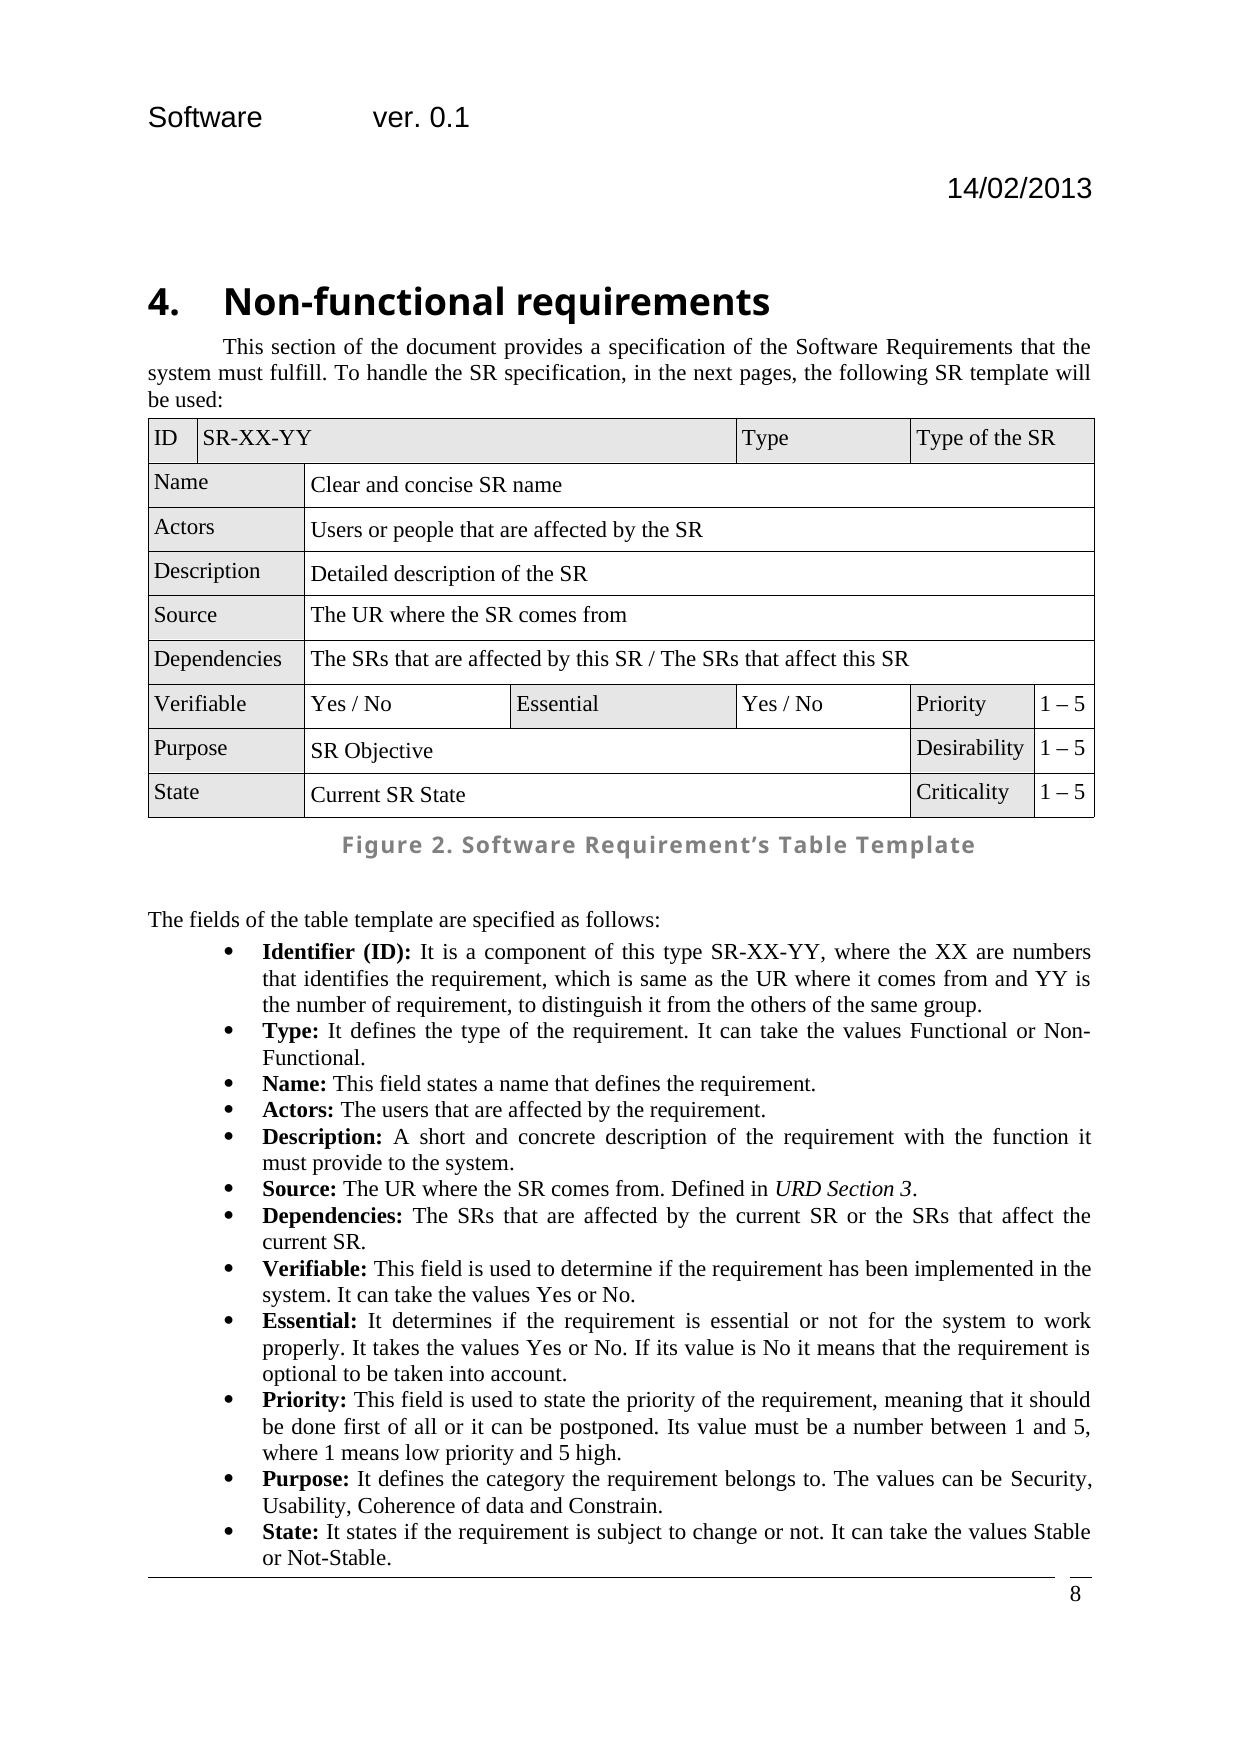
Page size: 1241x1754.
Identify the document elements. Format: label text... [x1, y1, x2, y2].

table_cell Clear and concise SR name [305, 464, 1094, 507]
subtitle Figure 2. Software Requirement’s Table Template [148, 829, 1092, 861]
list Name: This field states a name that defines the requirement. [224, 1070, 1092, 1096]
table_cell Criticality [911, 774, 1034, 817]
list State: It states if the requirement is subject to change or not. It can take the values Stable or Not-Stable. [224, 1518, 1092, 1571]
table_cell Users or people that are affected by the SR [305, 508, 1094, 551]
list Type: It defines the type of the requirement. It can take the values Functional or Non-Functional. [224, 1017, 1092, 1070]
list Essential: It determines if the requirement is essential or not for the system to work properly. It takes the values Yes or No. If its value is No it means that the requirement is optional to be taken into account. [224, 1307, 1092, 1386]
table_cell Source [149, 596, 304, 639]
list Purpose: It defines the category the requirement belongs to. The values can be Security, Usability, Coherence of data and Constrain. [224, 1465, 1092, 1518]
table_cell Name [149, 464, 304, 507]
table_cell State [149, 774, 304, 817]
table_cell Detailed description of the SR [305, 552, 1094, 595]
table_cell Current SR State [305, 774, 910, 817]
table_cell Yes / No [305, 685, 510, 728]
table_cell SR Objective [305, 729, 910, 772]
table_cell Purpose [149, 729, 304, 772]
text The fields of the table template are specified as follows: [148, 906, 1092, 932]
list Dependencies: The SRs that are affected by the current SR or the SRs that affect the current SR. [224, 1202, 1092, 1254]
table_cell Yes / No [737, 685, 910, 728]
text This section of the document provides a specification of the Software Requirements that the system must fulfill. To handle the SR specification, in the next pages, the following SR template will be used: [148, 333, 1092, 412]
table_cell Dependencies [149, 641, 304, 684]
table_header Type of the SR [911, 419, 1094, 462]
table_cell The UR where the SR comes from [305, 596, 1094, 639]
table_cell Essential [511, 685, 736, 728]
list Priority: This field is used to state the priority of the requirement, meaning that it should be done first of all or it can be postponed. Its value must be a number between 1 and 5, where 1 means low priority and 5 high. [224, 1386, 1092, 1465]
list Verifiable: This field is used to determine if the requirement has been implemented in the system. It can take the values Yes or No. [224, 1254, 1092, 1307]
table_cell 1 – 5 [1035, 685, 1094, 728]
subtitle Non-functional requirements [148, 276, 1092, 327]
table_cell Description [149, 552, 304, 595]
list Source: The UR where the SR comes from. Defined in URD Section 3. [224, 1176, 1092, 1202]
table_cell 1 – 5 [1035, 774, 1094, 817]
table_cell 1 – 5 [1035, 729, 1094, 772]
table_cell The SRs that are affected by this SR / The SRs that affect this SR [305, 641, 1094, 684]
table_cell Actors [149, 508, 304, 551]
table_header ID [149, 419, 197, 462]
list Actors: The users that are affected by the requirement. [224, 1096, 1092, 1123]
table_header Type [737, 419, 910, 462]
table_cell Desirability [911, 729, 1034, 772]
list Description: A short and concrete description of the requirement with the function it must provide to the system. [224, 1123, 1092, 1176]
list Identifier (ID): It is a component of this type SR-XX-YY, where the XX are numbers that identifies the requirement, which is same as the UR where it comes from and YY is the number of requirement, to distinguish it from the others of the same group. [224, 938, 1092, 1017]
table_cell Priority [911, 685, 1034, 728]
table_cell Verifiable [149, 685, 304, 728]
table_header SR-XX-YY [198, 419, 736, 462]
